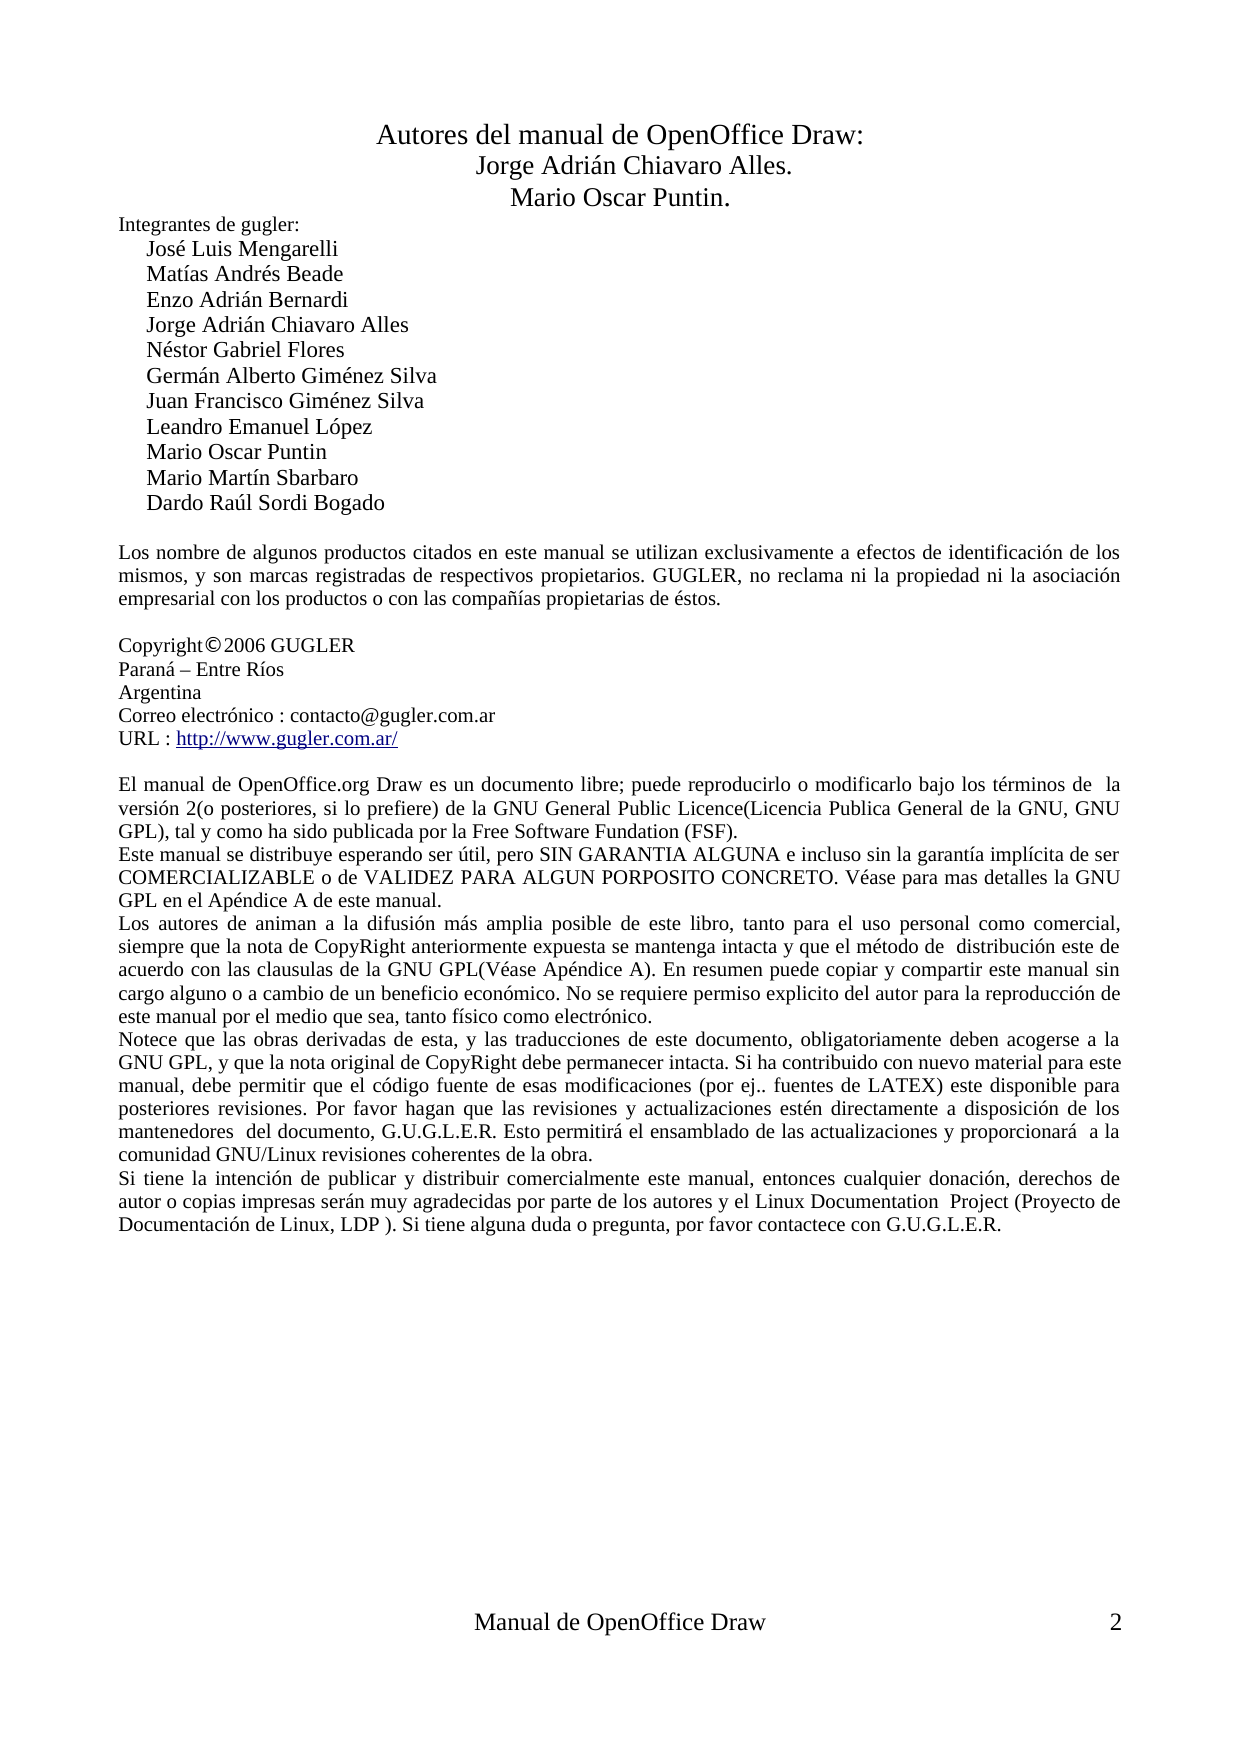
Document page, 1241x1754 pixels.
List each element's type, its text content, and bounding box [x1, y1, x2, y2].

text Correo electrónico : contacto@gugler.com.ar [118, 704, 1122, 727]
text Los nombre de algunos productos citados en este manual se utilizan exclusivamente a efectos de identificación de los mismos, y son marcas registradas de respectivos propietarios. GUGLER, no reclama ni la propiedad ni la asociación empresarial con los productos o con las compañías propietarias de éstos. [118, 541, 1122, 610]
text Paraná – Entre Ríos [118, 658, 1122, 681]
text Germán Alberto Giménez Silva [118, 363, 1122, 388]
text URL : http://www.gugler.com.ar/ [118, 727, 1122, 750]
text Los autores de animan a la difusión más amplia posible de este libro, tanto para el uso personal como comercial, siempre que la nota de CopyRight anteriormente expuesta se mantenga intacta y que el método de distribución este de acuerdo con las clausulas de la GNU GPL(Véase Apéndice A). En resumen puede copiar y compartir este manual sin cargo alguno o a cambio de un beneficio económico. No se requiere permiso explicito del autor para la reproducción de este manual por el medio que sea, tanto físico como electrónico. [118, 912, 1122, 1028]
text Notece que las obras derivadas de esta, y las traducciones de este documento, obligatoriamente deben acogerse a la GNU GPL, y que la nota original de CopyRight debe permanecer intacta. Si ha contribuido con nuevo material para este manual, debe permitir que el código fuente de esas modificaciones (por ej.. fuentes de LATEX) este disponible para posteriores revisiones. Por favor hagan que las revisiones y actualizaciones estén directamente a disposición de los mantenedores del documento, G.U.G.L.E.R. Esto permitirá el ensamblado de las actualizaciones y proporcionará a la comunidad GNU/Linux revisiones coherentes de la obra. [118, 1028, 1122, 1166]
text Jorge Adrián Chiavaro Alles. [118, 150, 1122, 180]
text Argentina [118, 681, 1122, 704]
text Leandro Emanuel López [118, 414, 1122, 439]
text Mario Oscar Puntin. [118, 180, 1122, 213]
text Integrantes de gugler: [118, 213, 1122, 236]
text Copyright©2006 GUGLER [118, 633, 1122, 658]
text Néstor Gabriel Flores [118, 337, 1122, 363]
text Enzo Adrián Bernardi [118, 287, 1122, 312]
text Matías Andrés Beade [118, 261, 1122, 287]
text Dardo Raúl Sordi Bogado [118, 490, 1122, 515]
text Si tiene la intención de publicar y distribuir comercialmente este manual, entonces cualquier donación, derechos de autor o copias impresas serán muy agradecidas por parte de los autores y el Linux Documentation Project (Proyecto de Documentación de Linux, LDP ). Si tiene alguna duda o pregunta, por favor contactece con G.U.G.L.E.R. [118, 1166, 1122, 1236]
text José Luis Mengarelli [118, 236, 1122, 261]
text Mario Martín Sbarbaro [118, 464, 1122, 490]
text Jorge Adrián Chiavaro Alles [118, 312, 1122, 337]
text Autores del manual de OpenOffice Draw: [118, 118, 1122, 150]
text El manual de OpenOffice.org Draw es un documento libre; puede reproducirlo o modificarlo bajo los términos de la versión 2(o posteriores, si lo prefiere) de la GNU General Public Licence(Licencia Publica General de la GNU, GNU GPL), tal y como ha sido publicada por la Free Software Fundation (FSF). [118, 773, 1122, 843]
text Este manual se distribuye esperando ser útil, pero SIN GARANTIA ALGUNA e incluso sin la garantía implícita de ser COMERCIALIZABLE o de VALIDEZ PARA ALGUN PORPOSITO CONCRETO. Véase para mas detalles la GNU GPL en el Apéndice A de este manual. [118, 843, 1122, 912]
text Juan Francisco Giménez Silva [118, 388, 1122, 414]
text Mario Oscar Puntin [118, 439, 1122, 464]
